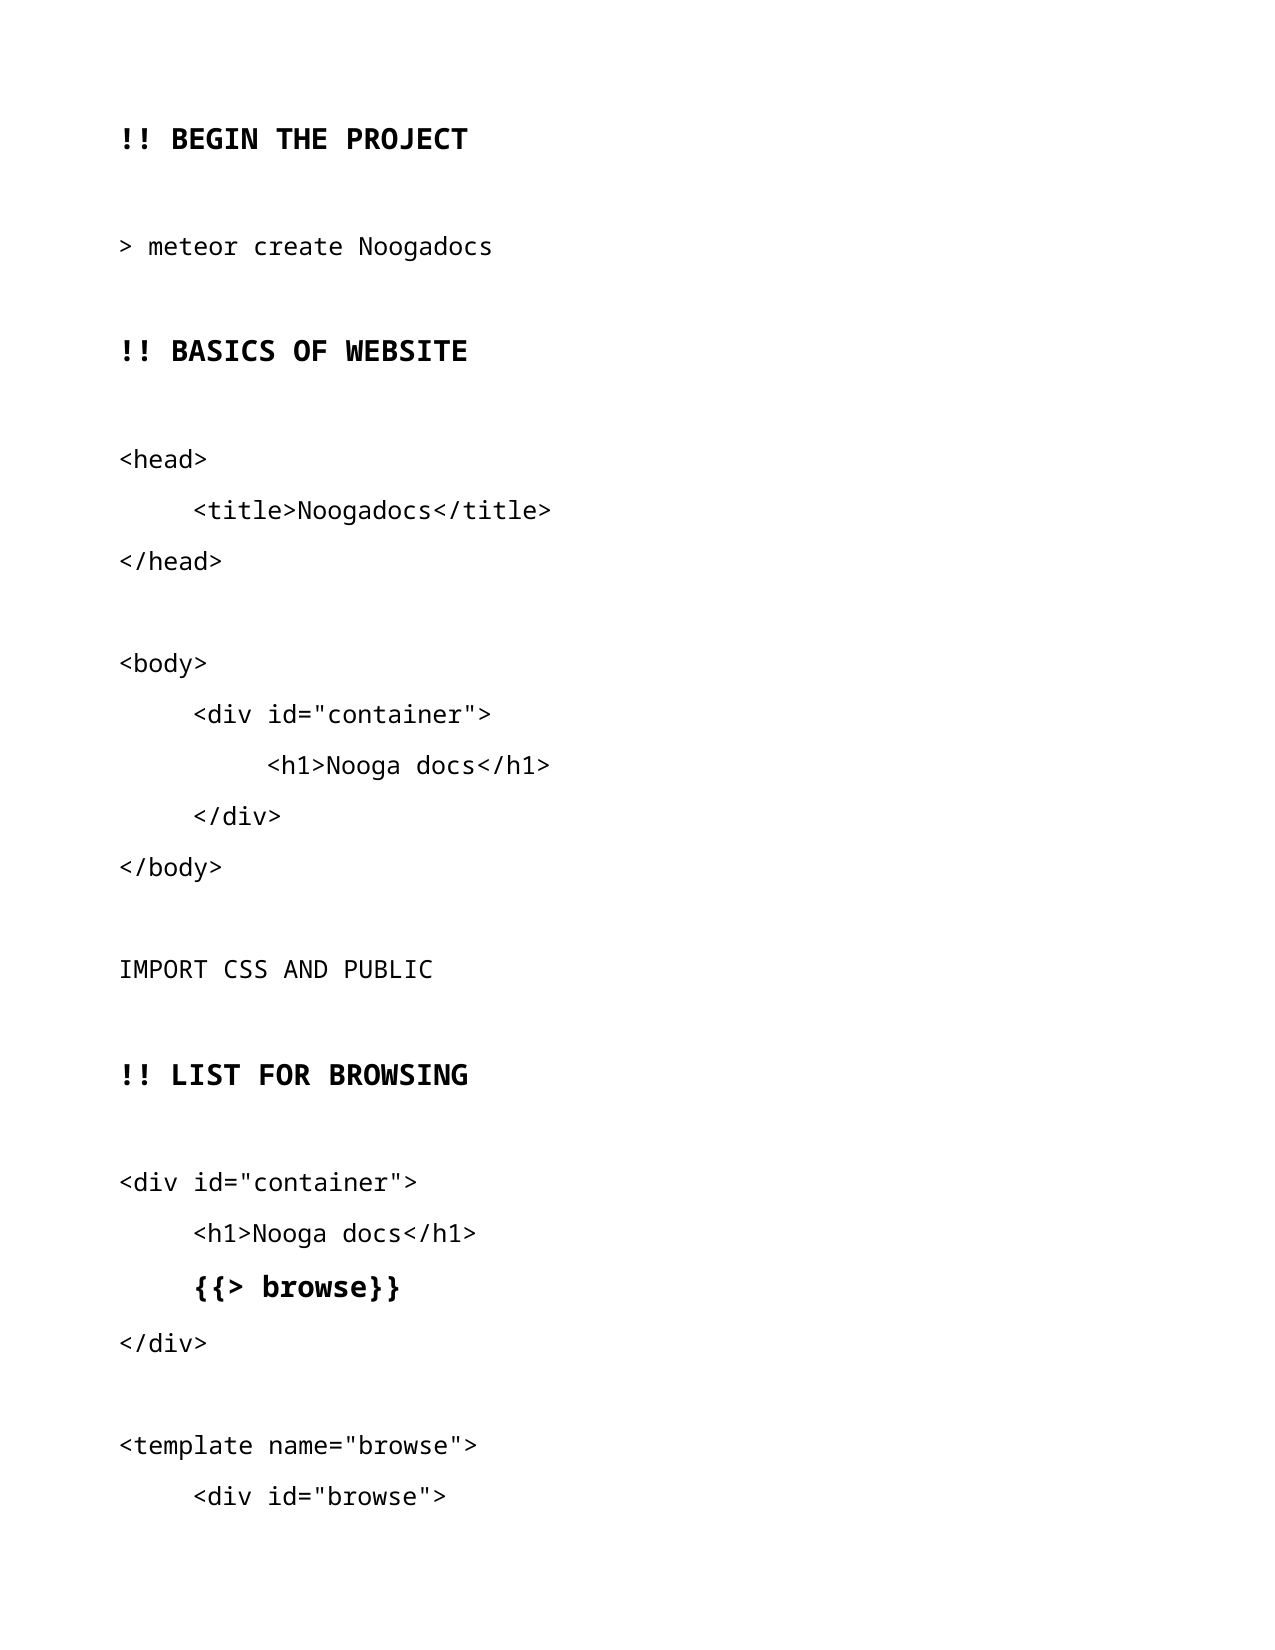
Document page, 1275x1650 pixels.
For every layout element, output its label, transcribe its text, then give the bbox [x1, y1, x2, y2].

text <h1>Nooga docs</h1> [118, 1215, 1157, 1249]
text <h1>Nooga docs</h1> [118, 747, 1157, 782]
text IMPORT CSS AND PUBLIC [118, 952, 1157, 986]
text <template name="browse"> [118, 1428, 1157, 1462]
text <div id="container"> [118, 1164, 1157, 1198]
text !! LIST FOR BROWSING [118, 1054, 1157, 1093]
text !! BASICS OF WEBSITE [118, 331, 1157, 370]
text </head> [118, 543, 1157, 577]
text <body> [118, 645, 1157, 679]
text !! BEGIN THE PROJECT [118, 118, 1157, 158]
text </body> [118, 849, 1157, 884]
text > meteor create Noogadocs [118, 229, 1157, 263]
text <div id="container"> [118, 696, 1157, 731]
text {{> browse}} [118, 1266, 1157, 1306]
text <head> [118, 441, 1157, 475]
text </div> [118, 798, 1157, 833]
text </div> [118, 1326, 1157, 1360]
text <title>Noogadocs</title> [118, 492, 1157, 526]
text <div id="browse"> [118, 1479, 1157, 1513]
